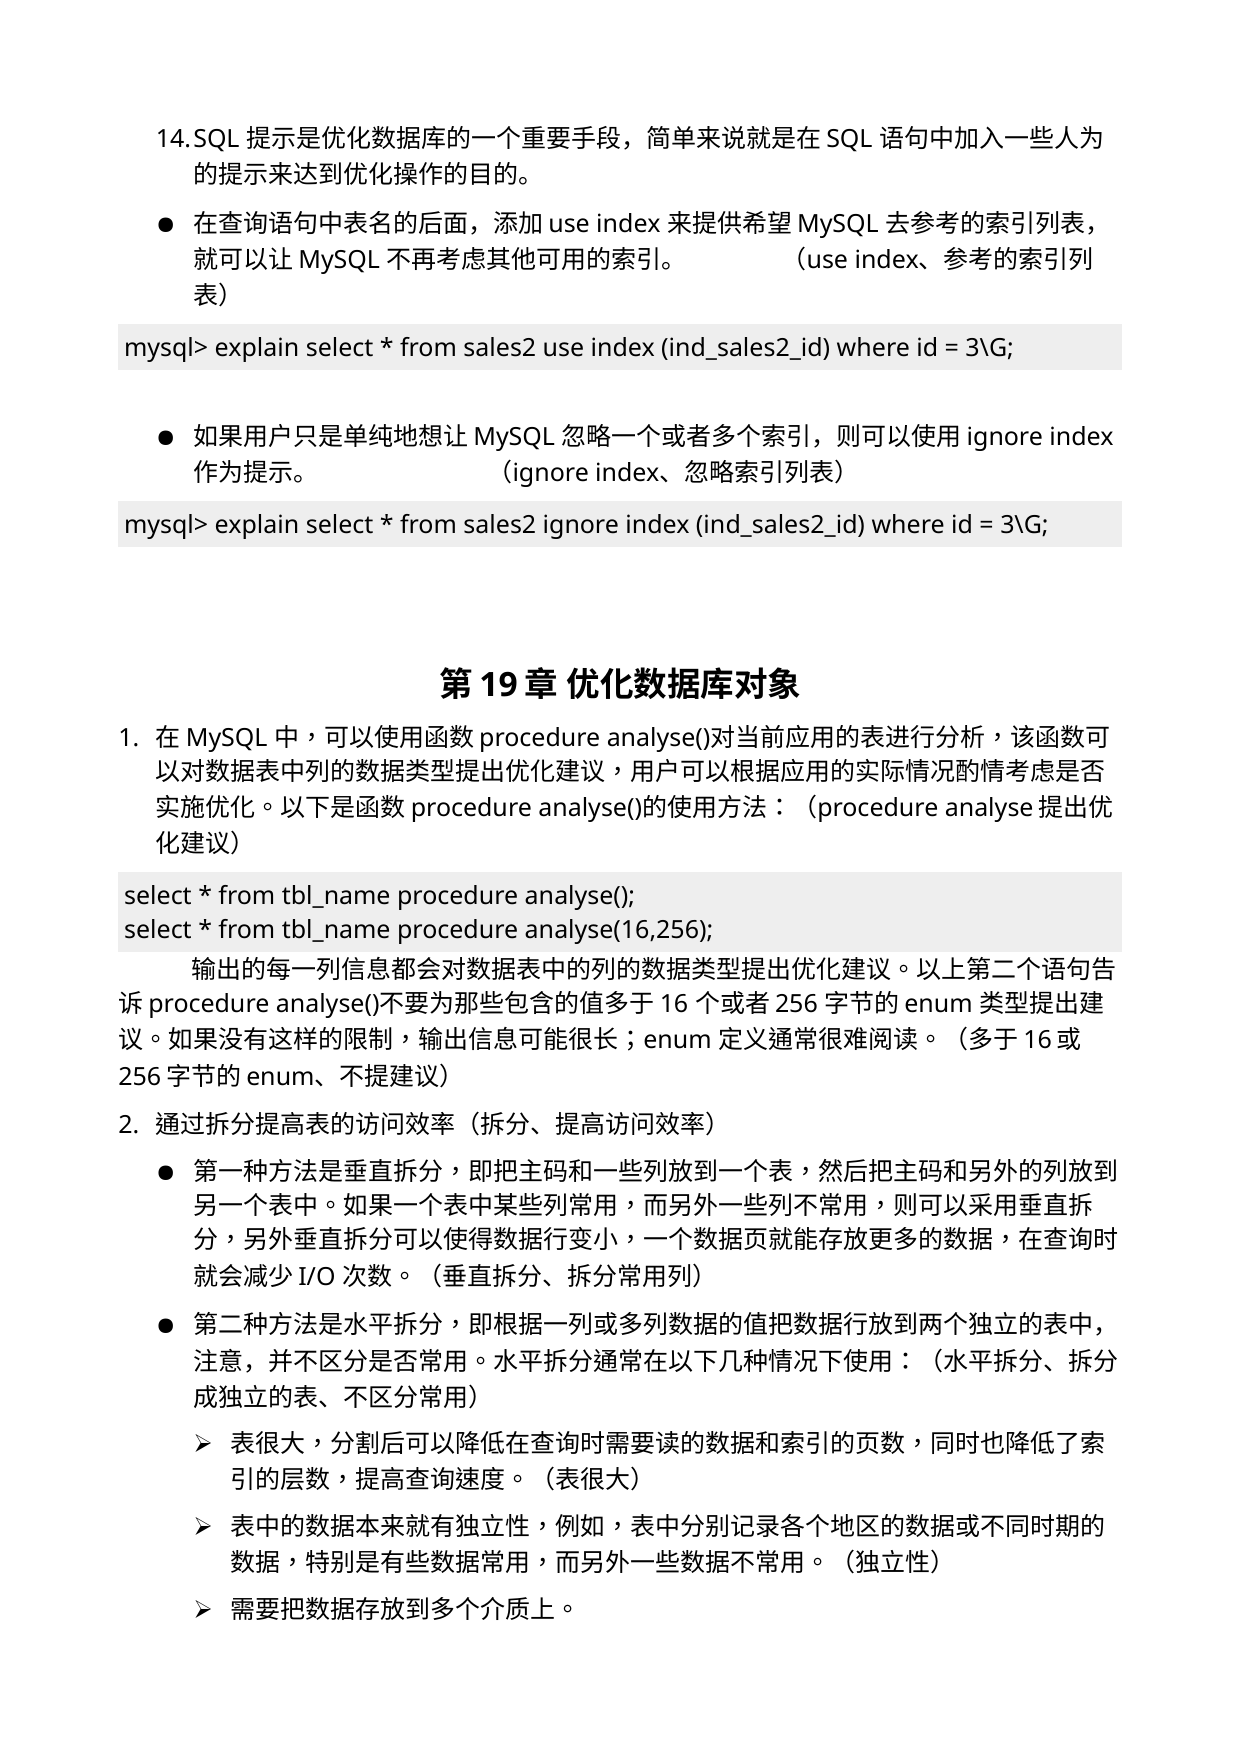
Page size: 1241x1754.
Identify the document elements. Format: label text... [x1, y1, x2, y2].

table_header mysql> explain select * from sales2 use index (ind_sales2_id) where id = 3\G; [118, 324, 1122, 370]
text 输出的每一列信息都会对数据表中的列的数据类型提出优化建议。以上第二个语句告诉procedure analyse()不要为那些包含的值多于16 个或者256 字节的enum 类型提出建议。如果没有这样的限制，输出信息可能很长；enum 定义通常很难阅读。（多于16或256字节的enum、不提建议） [118, 952, 1122, 1092]
list 通过拆分提高表的访问效率（拆分、提高访问效率） [118, 1105, 1122, 1141]
list SQL 提示是优化数据库的一个重要手段，简单来说就是在SQL 语句中加入一些人为的提示来达到优化操作的目的。 [156, 118, 1122, 191]
list 如果用户只是单纯地想让MySQL 忽略一个或者多个索引，则可以使用ignore index 作为提示。 （ignore index、忽略索引列表） [156, 416, 1122, 489]
list 在查询语句中表名的后面，添加use index 来提供希望MySQL 去参考的索引列表，就可以让MySQL 不再考虑其他可用的索引。 （use index、参考的索引列表） [156, 203, 1122, 312]
subtitle 第19章 优化数据库对象 [118, 661, 1122, 707]
list 第一种方法是垂直拆分，即把主码和一些列放到一个表，然后把主码和另外的列放到另一个表中。如果一个表中某些列常用，而另外一些列不常用，则可以采用垂直拆分，另外垂直拆分可以使得数据行变小，一个数据页就能存放更多的数据，在查询时就会减少I/O 次数。（垂直拆分、拆分常用列） [156, 1154, 1122, 1292]
table_header select * from tbl_name procedure analyse(); select * from tbl_name procedure analyse(16,256); [118, 872, 1122, 952]
list 表很大，分割后可以降低在查询时需要读的数据和索引的页数，同时也降低了索引的层数，提高查询速度。（表很大） [193, 1426, 1122, 1496]
list 表中的数据本来就有独立性，例如，表中分别记录各个地区的数据或不同时期的数据，特别是有些数据常用，而另外一些数据不常用。（独立性） [193, 1509, 1122, 1579]
list 在MySQL 中，可以使用函数procedure analyse()对当前应用的表进行分析，该函数可以对数据表中列的数据类型提出优化建议，用户可以根据应用的实际情况酌情考虑是否实施优化。以下是函数procedure analyse()的使用方法：（procedure analyse提出优化建议） [118, 719, 1122, 860]
table_header mysql> explain select * from sales2 ignore index (ind_sales2_id) where id = 3\G; [118, 501, 1122, 547]
list 第二种方法是水平拆分，即根据一列或多列数据的值把数据行放到两个独立的表中，注意，并不区分是否常用。水平拆分通常在以下几种情况下使用：（水平拆分、拆分成独立的表、不区分常用） [156, 1305, 1122, 1413]
list 需要把数据存放到多个介质上。 [193, 1592, 1122, 1626]
